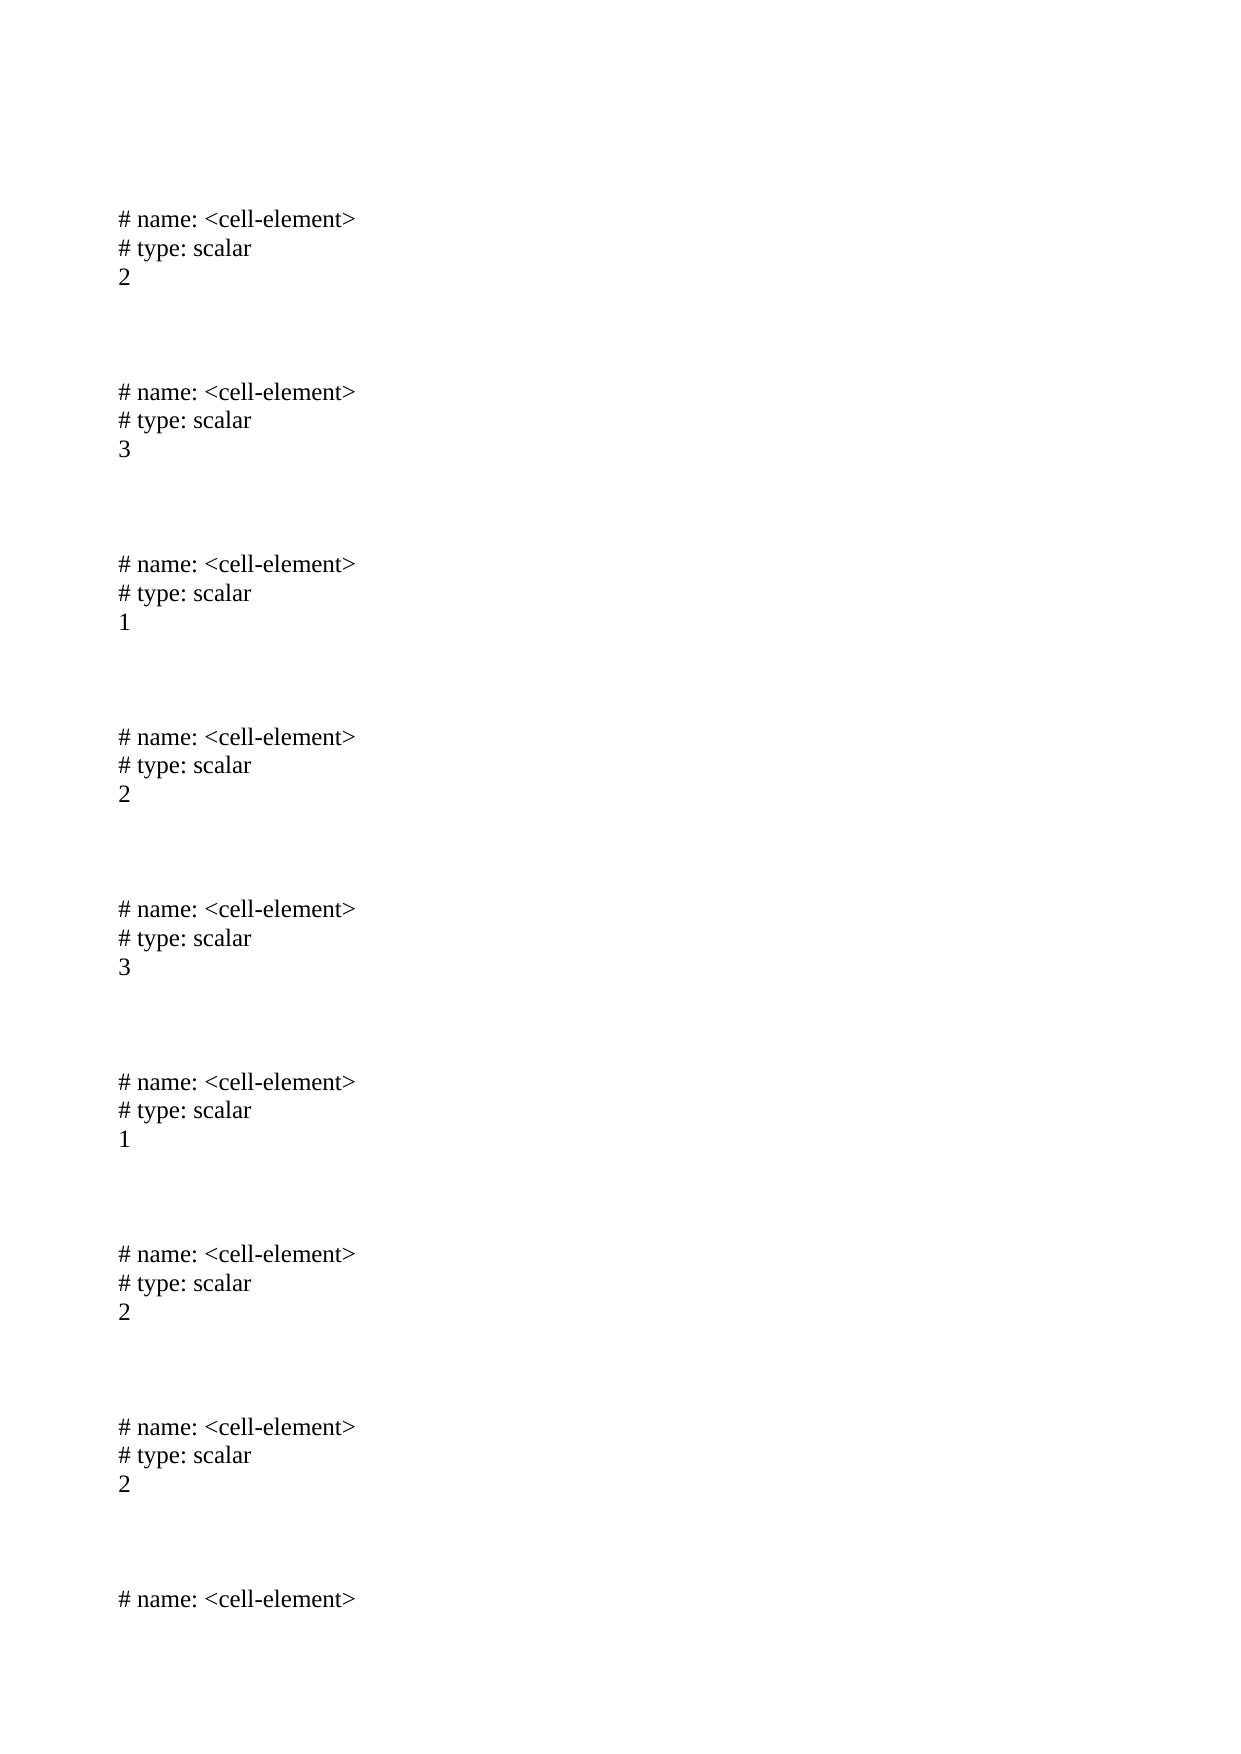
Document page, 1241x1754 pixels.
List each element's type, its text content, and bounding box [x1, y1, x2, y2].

text # type: scalar [118, 1441, 1122, 1469]
text # type: scalar [118, 578, 1122, 607]
text 3 [118, 952, 1122, 981]
text # type: scalar [118, 233, 1122, 262]
text # name: <cell-element> [118, 894, 1122, 923]
text 3 [118, 434, 1122, 463]
text # name: <cell-element> [118, 1584, 1122, 1613]
text # type: scalar [118, 406, 1122, 434]
text # type: scalar [118, 1096, 1122, 1124]
text 1 [118, 1124, 1122, 1153]
text 2 [118, 262, 1122, 291]
text # name: <cell-element> [118, 377, 1122, 406]
text # name: <cell-element> [118, 204, 1122, 233]
text # name: <cell-element> [118, 722, 1122, 751]
text # type: scalar [118, 1268, 1122, 1297]
text # name: <cell-element> [118, 1239, 1122, 1268]
text # name: <cell-element> [118, 1412, 1122, 1441]
text # name: <cell-element> [118, 549, 1122, 578]
text # type: scalar [118, 751, 1122, 779]
text 2 [118, 1469, 1122, 1498]
text # type: scalar [118, 923, 1122, 952]
text 1 [118, 607, 1122, 636]
text # name: <cell-element> [118, 1067, 1122, 1096]
text 2 [118, 779, 1122, 808]
text 2 [118, 1297, 1122, 1326]
